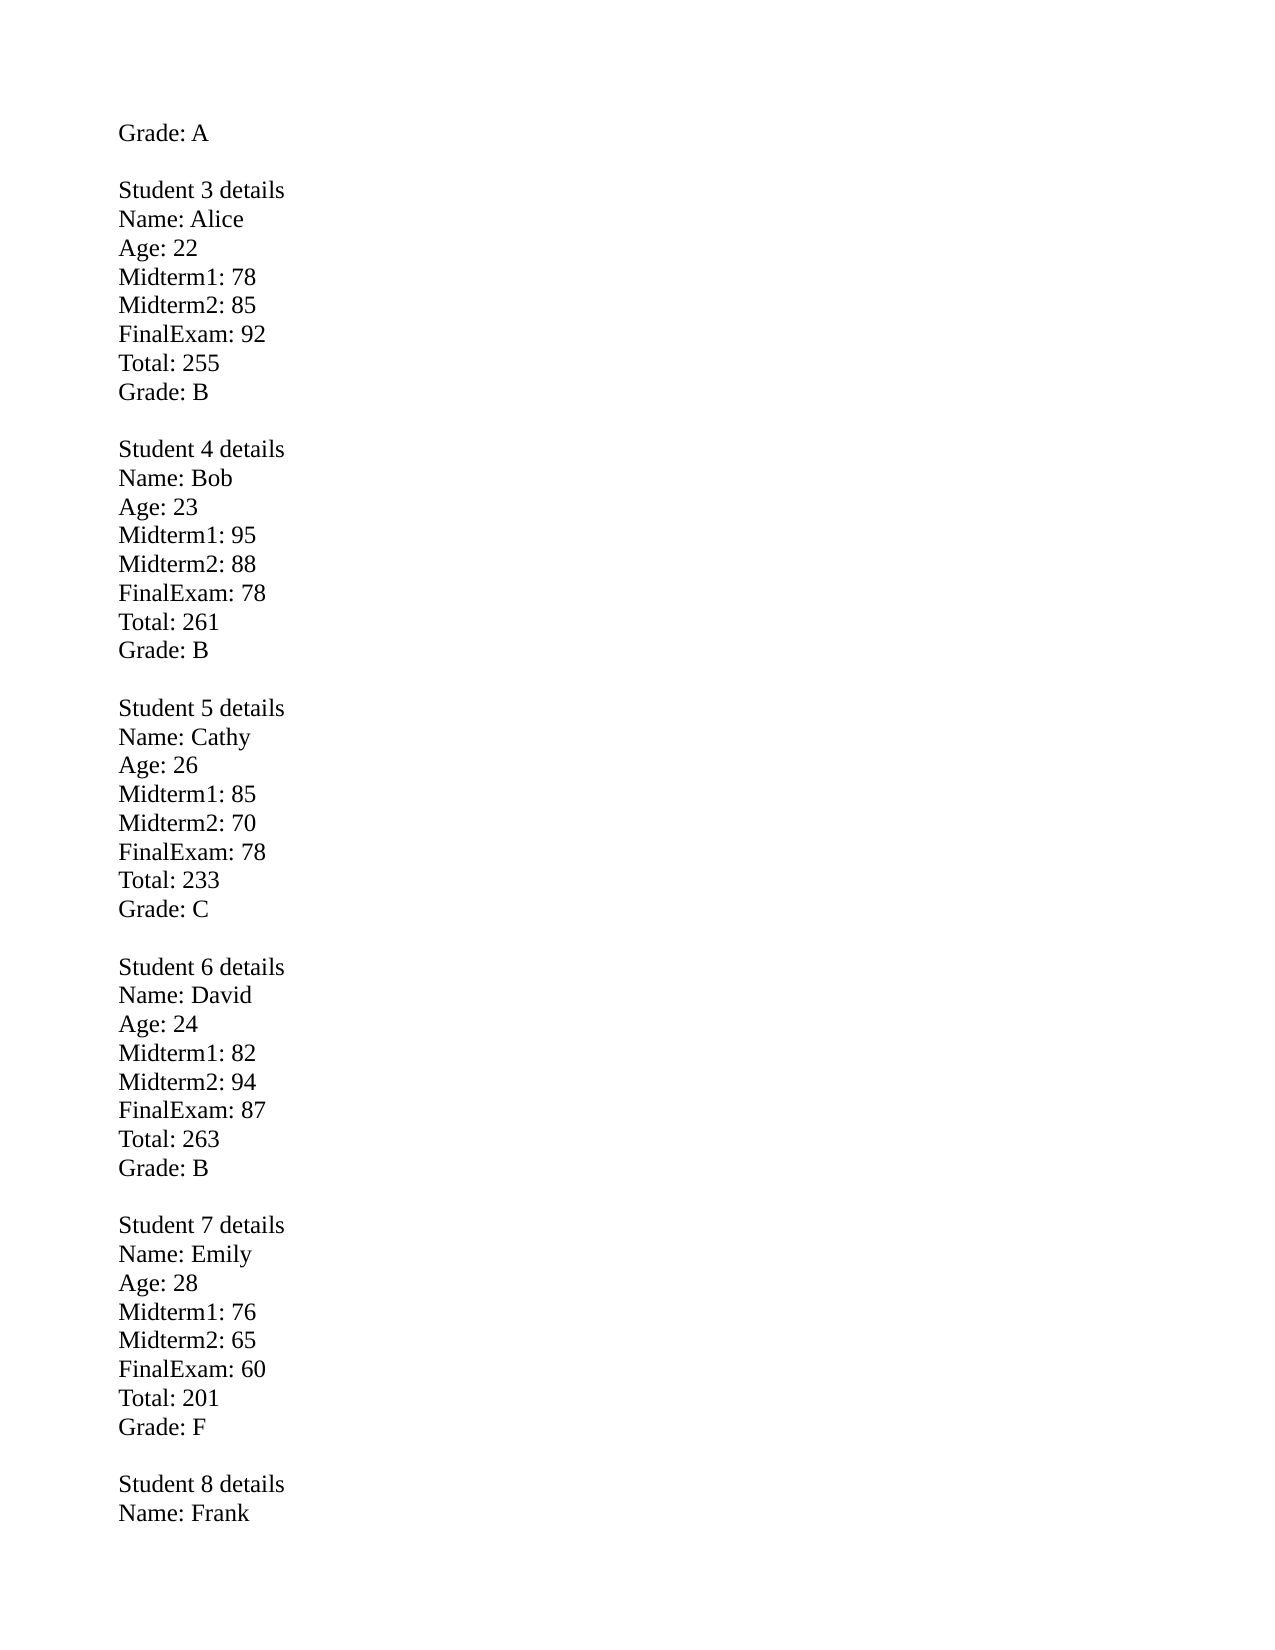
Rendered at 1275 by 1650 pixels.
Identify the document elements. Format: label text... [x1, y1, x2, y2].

text FinalExam: 78 [118, 837, 1157, 866]
text Name: Cathy [118, 722, 1157, 751]
text Age: 23 [118, 492, 1157, 521]
text Name: Bob [118, 463, 1157, 492]
text FinalExam: 87 [118, 1096, 1157, 1124]
text Midterm2: 70 [118, 808, 1157, 837]
text Midterm1: 95 [118, 521, 1157, 549]
text Midterm2: 85 [118, 291, 1157, 319]
text Student 7 details [118, 1211, 1157, 1239]
text FinalExam: 92 [118, 319, 1157, 348]
text Grade: B [118, 377, 1157, 406]
text Midterm1: 78 [118, 262, 1157, 291]
text Student 6 details [118, 952, 1157, 981]
text FinalExam: 60 [118, 1354, 1157, 1383]
text Midterm2: 88 [118, 549, 1157, 578]
text Grade: C [118, 894, 1157, 923]
text Midterm1: 85 [118, 779, 1157, 808]
text Total: 233 [118, 866, 1157, 894]
text Grade: B [118, 636, 1157, 664]
text Grade: A [118, 118, 1157, 147]
text Student 5 details [118, 693, 1157, 722]
text Name: David [118, 981, 1157, 1009]
text Age: 24 [118, 1009, 1157, 1038]
text Student 4 details [118, 434, 1157, 463]
text Midterm2: 65 [118, 1326, 1157, 1354]
text FinalExam: 78 [118, 578, 1157, 607]
text Student 3 details [118, 176, 1157, 204]
text Midterm1: 76 [118, 1297, 1157, 1326]
text Age: 28 [118, 1268, 1157, 1297]
text Midterm2: 94 [118, 1067, 1157, 1096]
text Age: 22 [118, 233, 1157, 262]
text Name: Emily [118, 1239, 1157, 1268]
text Name: Frank [118, 1498, 1157, 1527]
text Total: 263 [118, 1124, 1157, 1153]
text Grade: B [118, 1153, 1157, 1182]
text Student 8 details [118, 1469, 1157, 1498]
text Total: 261 [118, 607, 1157, 636]
text Name: Alice [118, 204, 1157, 233]
text Total: 201 [118, 1383, 1157, 1412]
text Total: 255 [118, 348, 1157, 377]
text Midterm1: 82 [118, 1038, 1157, 1067]
text Age: 26 [118, 751, 1157, 779]
text Grade: F [118, 1412, 1157, 1441]
